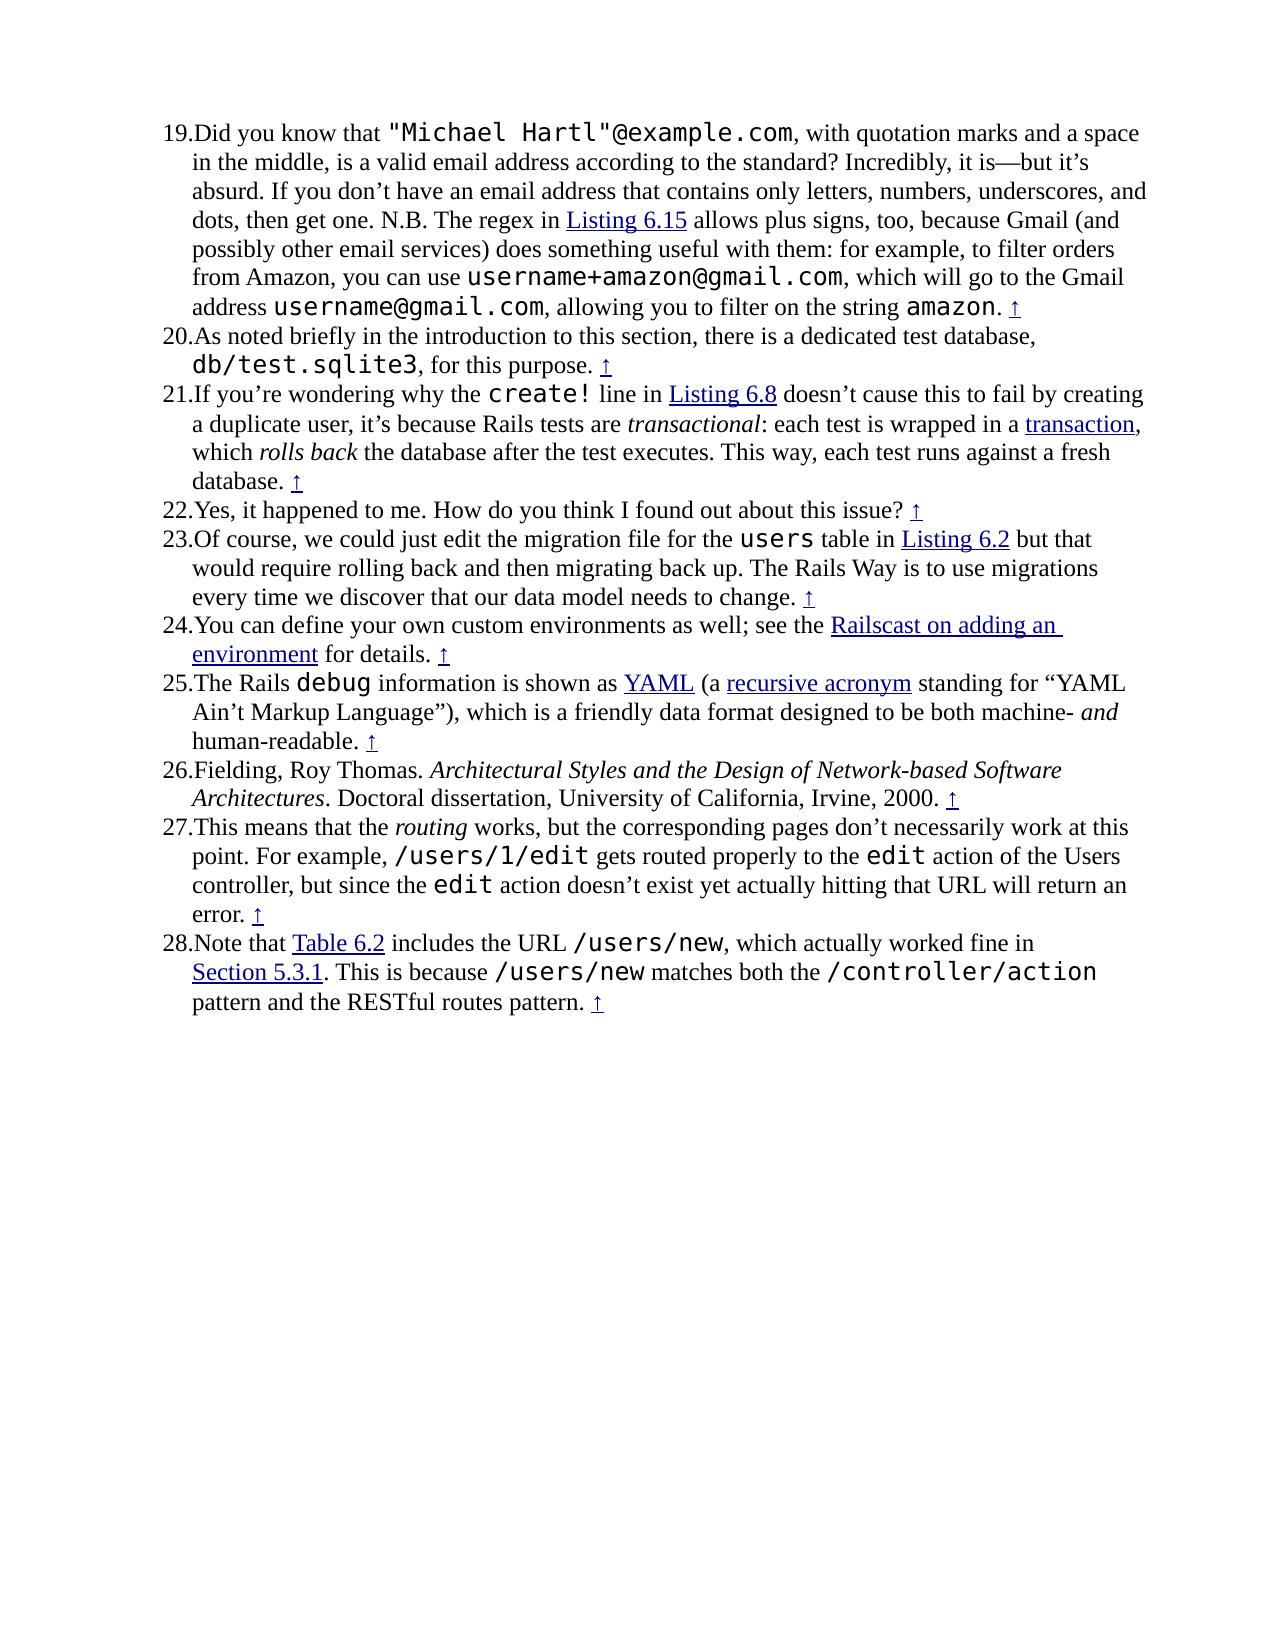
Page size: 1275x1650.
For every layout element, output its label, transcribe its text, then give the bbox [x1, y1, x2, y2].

list As noted briefly in the introduction to this section, there is a dedicated test database, db/test.sqlite3, for this purpose. ↑ [162, 321, 1157, 379]
list You can define your own custom environments as well; see the Railscast on adding an environment for details. ↑ [162, 610, 1157, 668]
list This means that the routing works, but the corresponding pages don’t necessarily work at this point. For example, /users/1/edit gets routed properly to the edit action of the Users controller, but since the edit action doesn’t exist yet actually hitting that URL will return an error. ↑ [162, 812, 1157, 928]
list Did you know that "Michael Hartl"@example.com, with quotation marks and a space in the middle, is a valid email address according to the standard? Incredibly, it is—but it’s absurd. If you don’t have an email address that contains only letters, numbers, underscores, and dots, then get one. N.B. The regex in Listing 6.15 allows plus signs, too, because Gmail (and possibly other email services) does something useful with them: for example, to filter orders from Amazon, you can use username+amazon@gmail.com, which will go to the Gmail address username@gmail.com, allowing you to filter on the string amazon. ↑ [162, 118, 1157, 321]
list Of course, we could just edit the migration file for the users table in Listing 6.2 but that would require rolling back and then migrating back up. The Rails Way is to use migrations every time we discover that our data model needs to change. ↑ [162, 524, 1157, 610]
list The Rails debug information is shown as YAML (a recursive acronym standing for “YAML Ain’t Markup Language”), which is a friendly data format designed to be both machine- and human-readable. ↑ [162, 668, 1157, 755]
list Fielding, Roy Thomas. Architectural Styles and the Design of Network-based Software Architectures. Doctoral dissertation, University of California, Irvine, 2000. ↑ [162, 755, 1157, 812]
list Note that Table 6.2 includes the URL /users/new, which actually worked fine in Section 5.3.1. This is because /users/new matches both the /controller/action pattern and the RESTful routes pattern. ↑ [162, 928, 1157, 1016]
list Yes, it happened to me. How do you think I found out about this issue? ↑ [162, 495, 1157, 524]
list If you’re wondering why the create! line in Listing 6.8 doesn’t cause this to fail by creating a duplicate user, it’s because Rails tests are transactional: each test is wrapped in a transaction, which rolls back the database after the test executes. This way, each test runs against a fresh database. ↑ [162, 379, 1157, 495]
